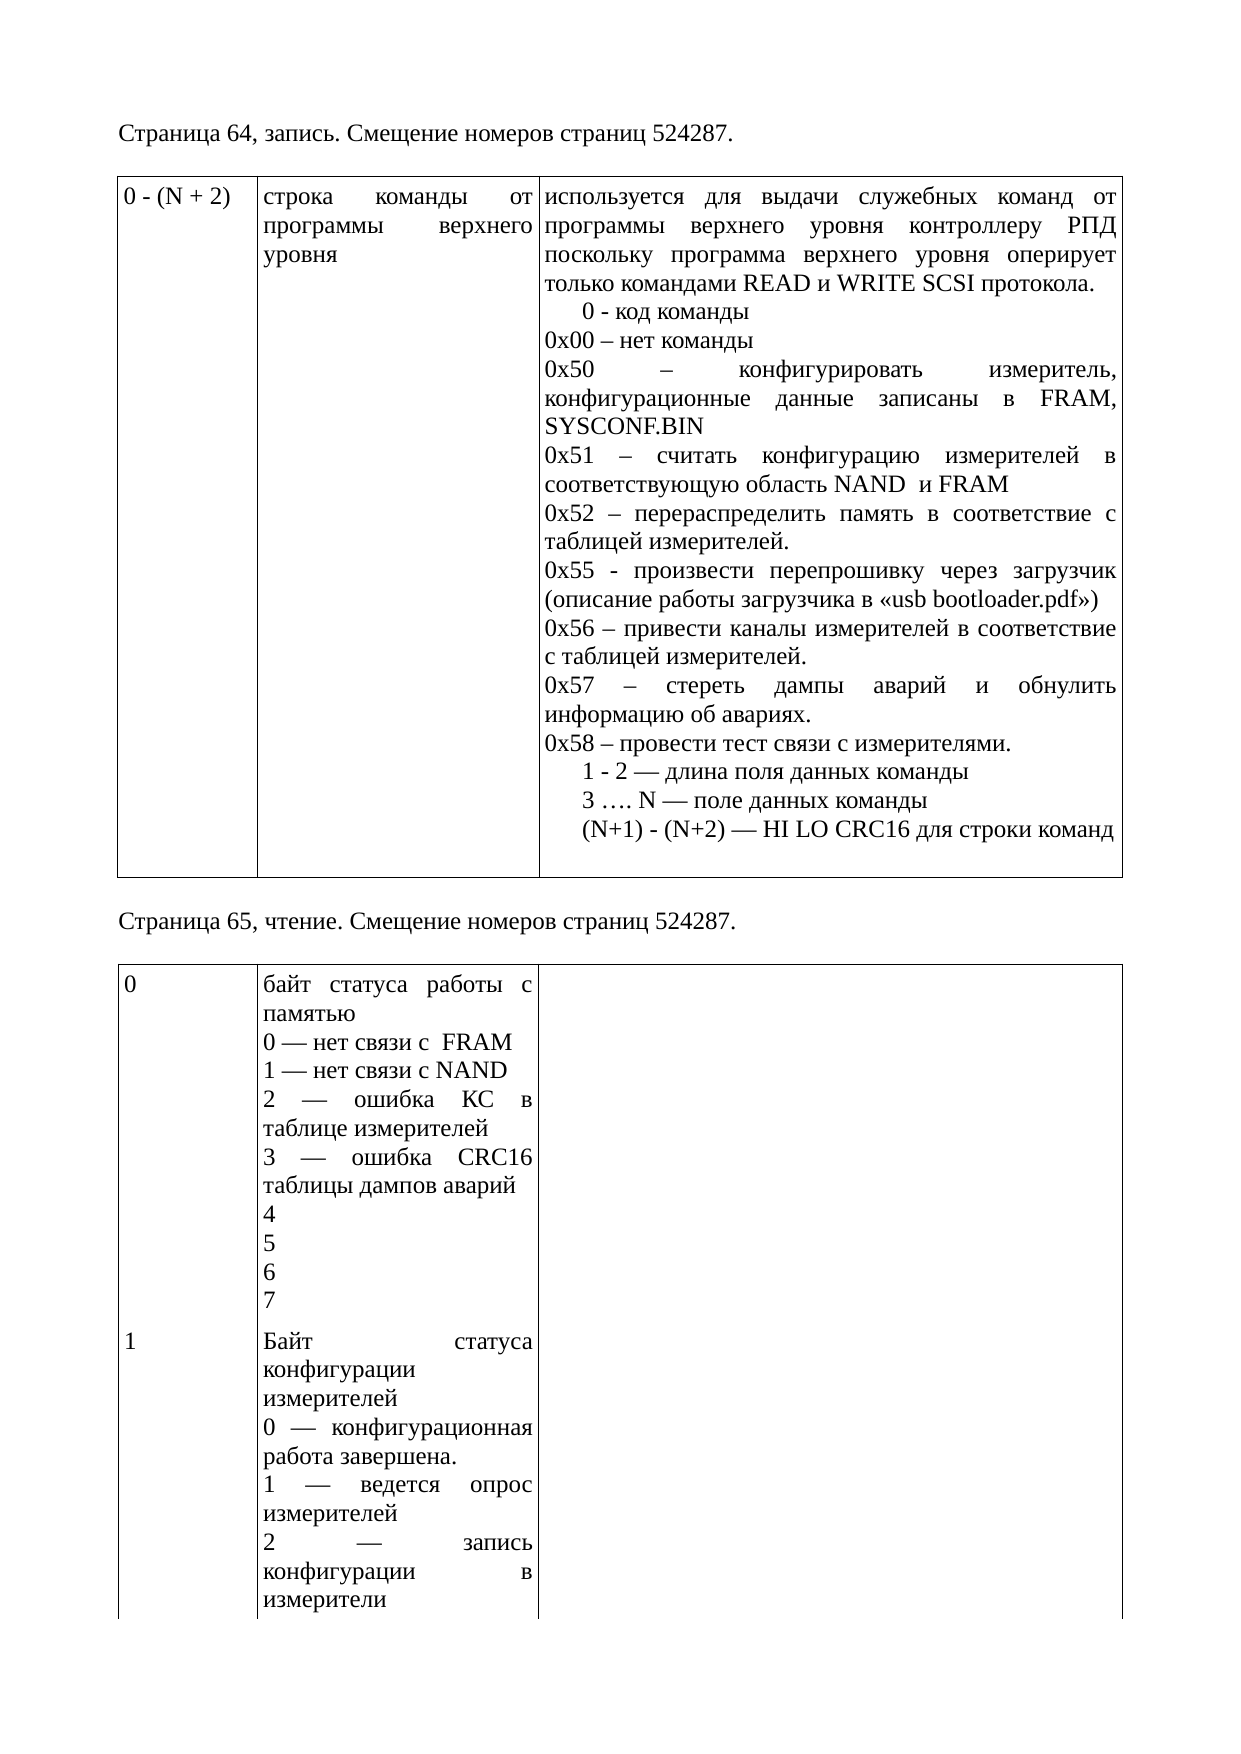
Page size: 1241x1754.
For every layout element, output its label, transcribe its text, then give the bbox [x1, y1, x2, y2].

text Страница 64, запись. Смещение номеров страниц 524287. [118, 118, 1122, 147]
table_cell [539, 1320, 1122, 1619]
table_header [539, 965, 1122, 1320]
table_cell Байт статуса конфигурации измерителей 0 — конфигурационная работа завершена. 1 — ведется опрос измерителей 2 — запись конфигурации в измерители [258, 1320, 538, 1619]
table_header 0 - (N + 2) [118, 177, 257, 877]
table_cell 1 [119, 1320, 257, 1619]
table_header байт статуса работы с памятью 0 — нет связи с FRAM 1 — нет связи с NAND 2 — ошибка КС в таблице измерителей 3 — ошибка CRC16 таблицы дампов аварий 4 5 6 7 [258, 965, 538, 1320]
table_header используется для выдачи служебных команд от программы верхнего уровня контроллеру РПД поскольку программа верхнего уровня оперирует только командами READ и WRITE SCSI протокола. 0 - код команды 0x00 – нет команды 0x50 – конфигурировать измеритель, конфигурационные данные записаны в FRAM, SYSCONF.BIN 0x51 – считать конфигурацию измерителей в соответствующую область NAND и FRAM 0x52 – перераспределить память в соответствие с таблицей измерителей. 0x55 - произвести перепрошивку через загрузчик (описание работы загрузчика в «usb bootloader.pdf») 0x56 – привести каналы измерителей в соответствие с таблицей измерителей. 0x57 – стереть дампы аварий и обнулить информацию об авариях. 0x58 – провести тест связи с измерителями. 1 - 2 — длина поля данных команды 3 …. N — поле данных команды (N+1) - (N+2) — HI LO CRC16 для строки команд [540, 177, 1122, 877]
table_header 0 [119, 965, 257, 1320]
text Страница 65, чтение. Смещение номеров страниц 524287. [118, 906, 1122, 935]
table_header строка команды от программы верхнего уровня [258, 177, 539, 877]
